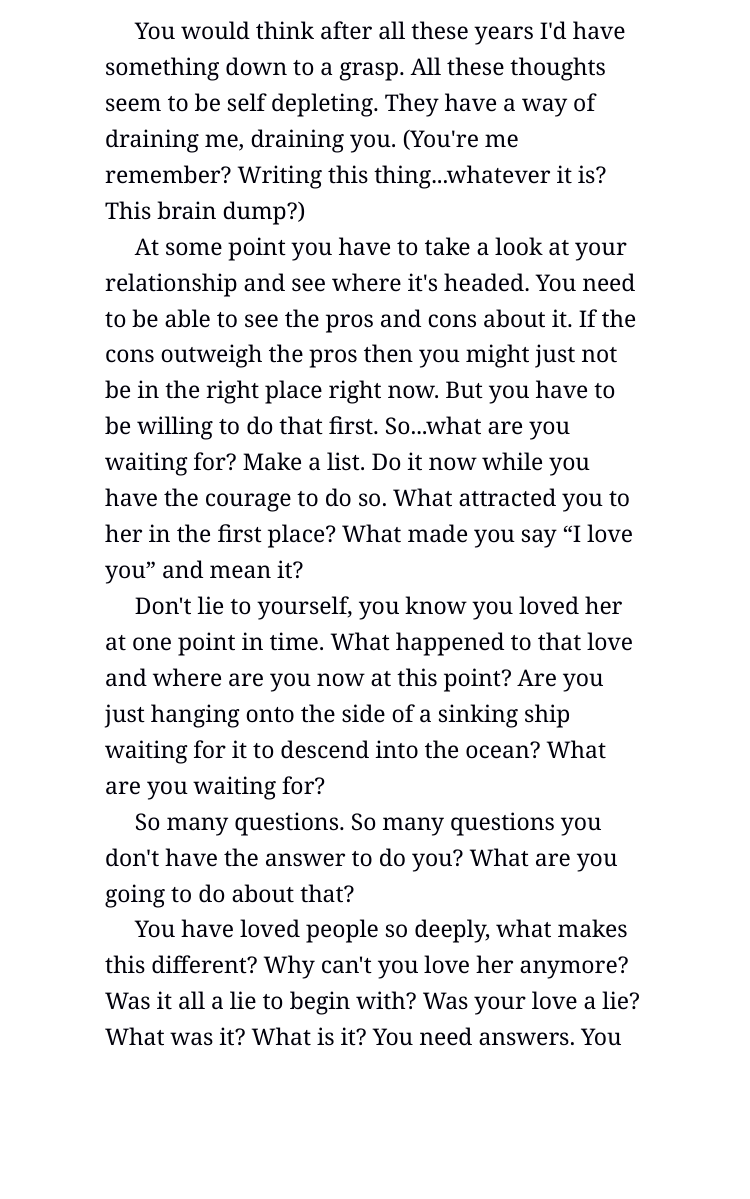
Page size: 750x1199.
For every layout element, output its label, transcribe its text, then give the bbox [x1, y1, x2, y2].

text So many questions. So many questions you don't have the answer to do you? What are you going to do about that? [105, 806, 645, 909]
text At some point you have to take a look at your relationship and see where it's headed. You need to be able to see the pros and cons about it. If the cons outweigh the pros then you might just not be in the right place right now. But you have to be willing to do that first. So...what are you waiting for? Make a list. Do it now while you have the courage to do so. What attracted you to her in the first place? What made you say “I love you” and mean it? [105, 231, 645, 585]
text You would think after all these years I'd have something down to a grasp. All these thoughts seem to be self depleting. They have a way of draining me, draining you. (You're me remember? Writing this thing...whatever it is? This brain dump?) [105, 15, 645, 226]
text You have loved people so deeply, what makes this different? Why can't you love her anymore? Was it all a lie to begin with? Was your love a lie? What was it? What is it? You need answers. You [105, 913, 645, 1052]
text Don't lie to yourself, you know you loved her at one point in time. What happened to that love and where are you now at this point? Are you just hanging onto the side of a sinking ship waiting for it to descend into the ocean? What are you waiting for? [105, 590, 645, 801]
